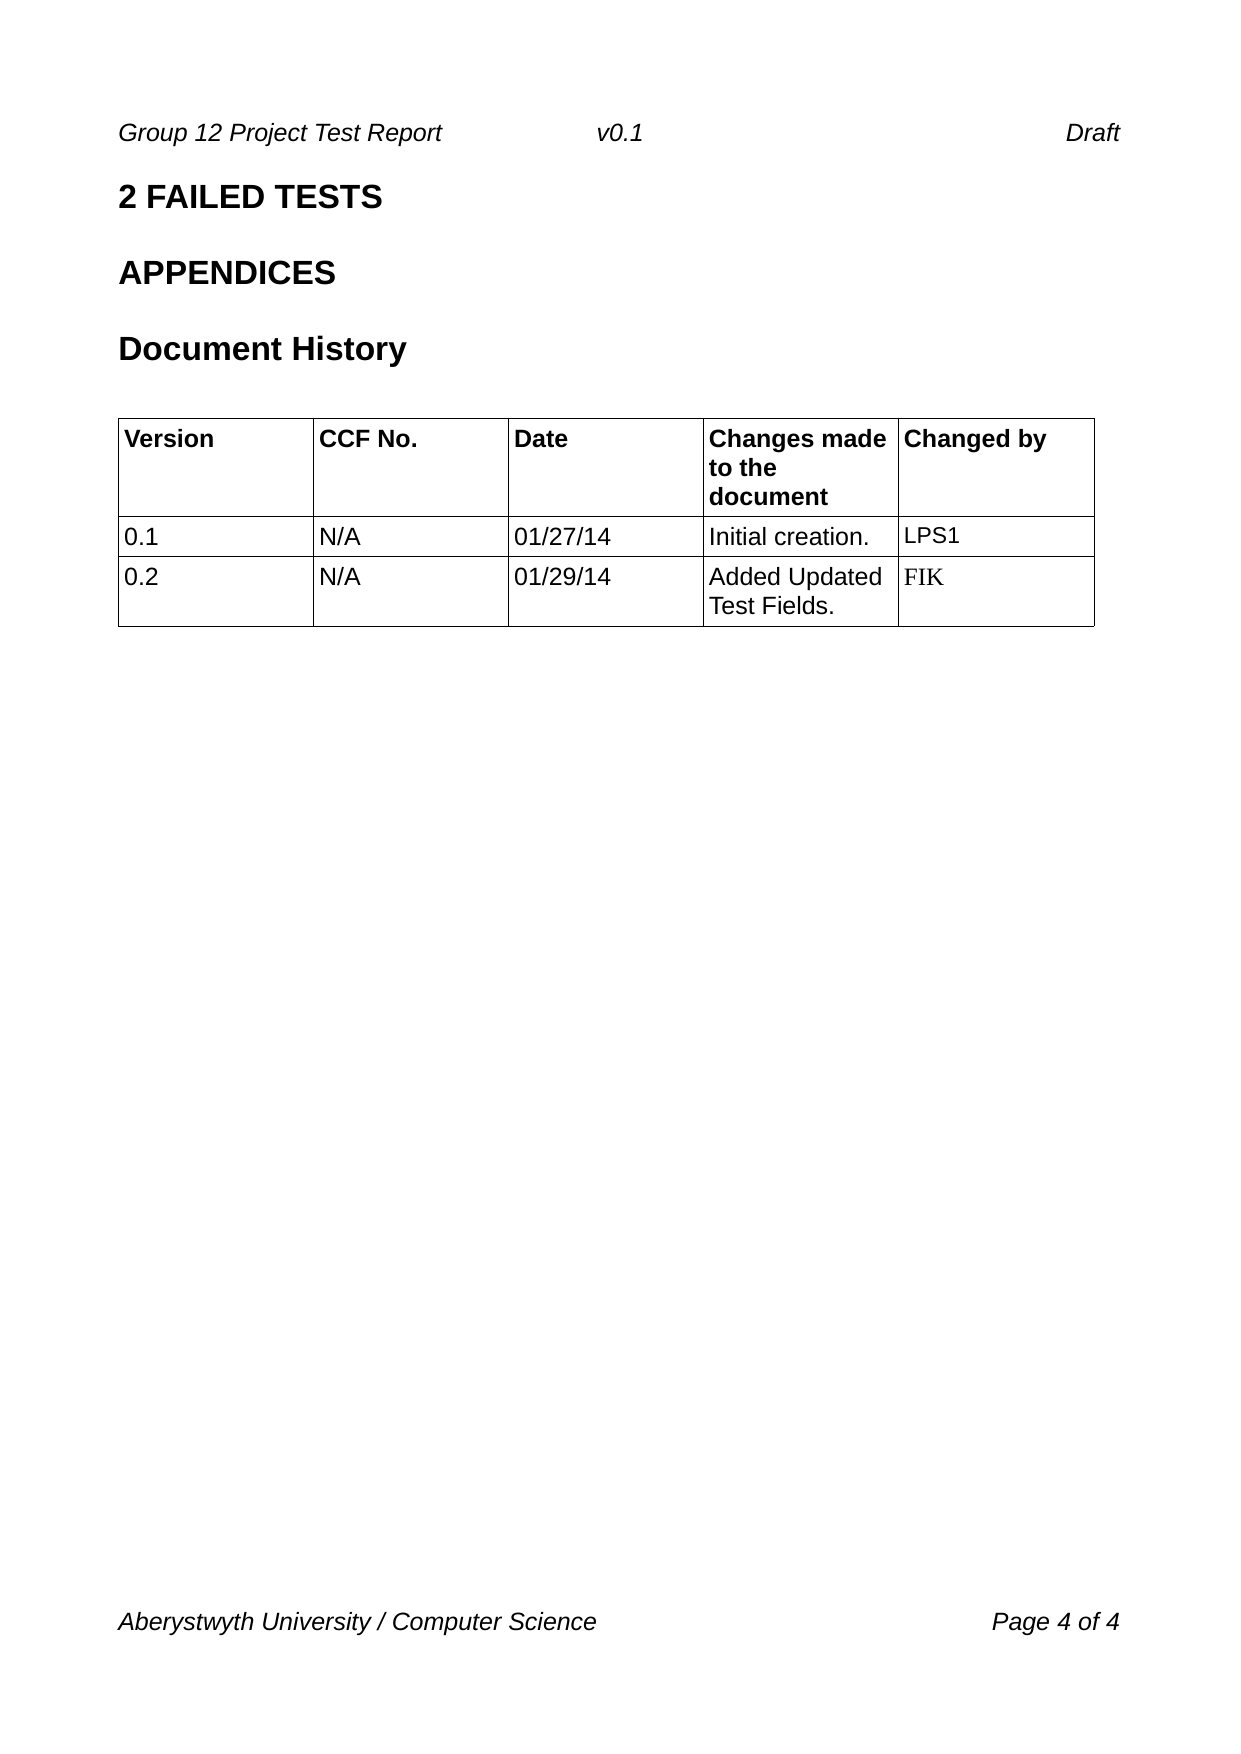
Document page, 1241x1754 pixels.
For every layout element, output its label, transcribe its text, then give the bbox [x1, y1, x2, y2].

table_header Changed by [899, 419, 1094, 516]
table_cell 29/01/14 [509, 557, 703, 626]
table_cell N/A [314, 557, 508, 626]
table_cell 27/01/14 [509, 517, 703, 556]
table_cell N/A [314, 517, 508, 556]
table_cell LPS1 [899, 517, 1094, 556]
table_cell 0.1 [119, 517, 313, 556]
subtitle Document History [118, 329, 1122, 367]
subtitle APPENDICES [118, 253, 1122, 291]
subtitle 2 FAILED TESTS [118, 176, 1122, 215]
table_header Version [119, 419, 313, 516]
table_header Changes made to the document [704, 419, 898, 516]
table_cell 0.2 [119, 557, 313, 626]
table_cell Initial creation. [704, 517, 898, 556]
table_header Date [509, 419, 703, 516]
table_cell FIK [899, 557, 1094, 626]
table_cell Added Updated Test Fields. [704, 557, 898, 626]
table_header CCF No. [314, 419, 508, 516]
